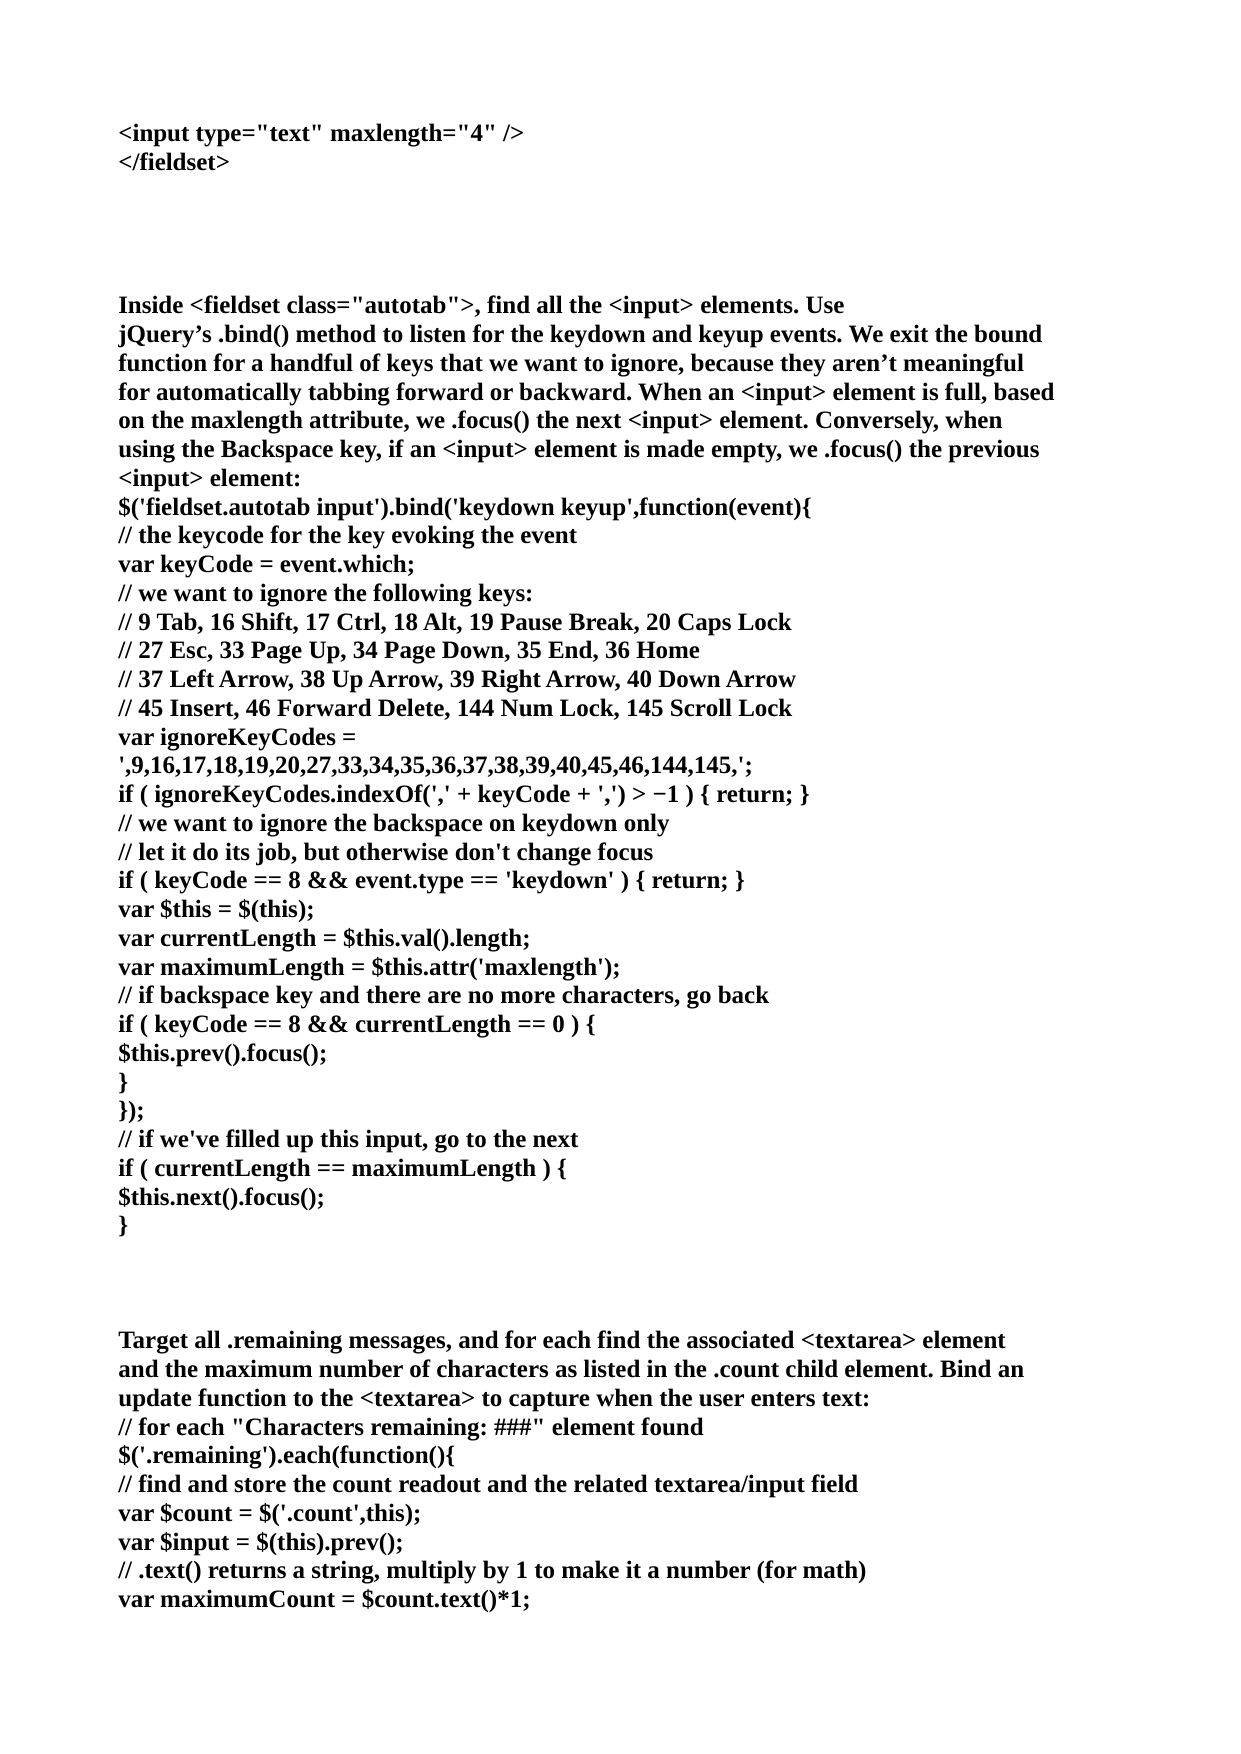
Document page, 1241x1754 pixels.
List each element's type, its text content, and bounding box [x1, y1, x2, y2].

text function for a handful of keys that we want to ignore, because they aren’t meaningful [118, 348, 1122, 377]
text }); [118, 1096, 1122, 1124]
text // 9 Tab, 16 Shift, 17 Ctrl, 18 Alt, 19 Pause Break, 20 Caps Lock [118, 607, 1122, 636]
text // the keycode for the key evoking the event [118, 521, 1122, 549]
text ',9,16,17,18,19,20,27,33,34,35,36,37,38,39,40,45,46,144,145,'; [118, 751, 1122, 779]
text jQuery’s .bind() method to listen for the keydown and keyup events. We exit the bound [118, 319, 1122, 348]
text } [118, 1067, 1122, 1096]
text // 37 Left Arrow, 38 Up Arrow, 39 Right Arrow, 40 Down Arrow [118, 664, 1122, 693]
text // we want to ignore the following keys: [118, 578, 1122, 607]
text var keyCode = event.which; [118, 549, 1122, 578]
text // .text() returns a string, multiply by 1 to make it a number (for math) [118, 1556, 1122, 1584]
text <input> element: [118, 463, 1122, 492]
text and the maximum number of characters as listed in the .count child element. Bind an [118, 1354, 1122, 1383]
text if ( currentLength == maximumLength ) { [118, 1153, 1122, 1182]
text // if we've filled up this input, go to the next [118, 1124, 1122, 1153]
text $('.remaining').each(function(){ [118, 1441, 1122, 1469]
text for automatically tabbing forward or backward. When an <input> element is full, based [118, 377, 1122, 406]
text using the Backspace key, if an <input> element is made empty, we .focus() the previous [118, 434, 1122, 463]
text // let it do its job, but otherwise don't change focus [118, 837, 1122, 866]
text $this.next().focus(); [118, 1182, 1122, 1211]
text // 27 Esc, 33 Page Up, 34 Page Down, 35 End, 36 Home [118, 636, 1122, 664]
text update function to the <textarea> to capture when the user enters text: [118, 1383, 1122, 1412]
text on the maxlength attribute, we .focus() the next <input> element. Conversely, when [118, 406, 1122, 434]
text // for each "Characters remaining: ###" element found [118, 1412, 1122, 1441]
text } [118, 1211, 1122, 1239]
text var ignoreKeyCodes = [118, 722, 1122, 751]
text if ( ignoreKeyCodes.indexOf(',' + keyCode + ',') > −1 ) { return; } [118, 779, 1122, 808]
text var $count = $('.count',this); [118, 1498, 1122, 1527]
text var $input = $(this).prev(); [118, 1527, 1122, 1556]
text var maximumCount = $count.text()*1; [118, 1584, 1122, 1613]
text Target all .remaining messages, and for each find the associated <textarea> element [118, 1326, 1122, 1354]
text // find and store the count readout and the related textarea/input field [118, 1469, 1122, 1498]
text $this.prev().focus(); [118, 1038, 1122, 1067]
text Inside <fieldset class="autotab">, find all the <input> elements. Use [118, 291, 1122, 319]
text var $this = $(this); [118, 894, 1122, 923]
text // we want to ignore the backspace on keydown only [118, 808, 1122, 837]
text var maximumLength = $this.attr('maxlength'); [118, 952, 1122, 981]
text if ( keyCode == 8 && currentLength == 0 ) { [118, 1009, 1122, 1038]
text if ( keyCode == 8 && event.type == 'keydown' ) { return; } [118, 866, 1122, 894]
text var currentLength = $this.val().length; [118, 923, 1122, 952]
text // if backspace key and there are no more characters, go back [118, 981, 1122, 1009]
text <input type="text" maxlength="4" /> [118, 118, 1122, 147]
text // 45 Insert, 46 Forward Delete, 144 Num Lock, 145 Scroll Lock [118, 693, 1122, 722]
text $('fieldset.autotab input').bind('keydown keyup',function(event){ [118, 492, 1122, 521]
text </fieldset> [118, 147, 1122, 176]
